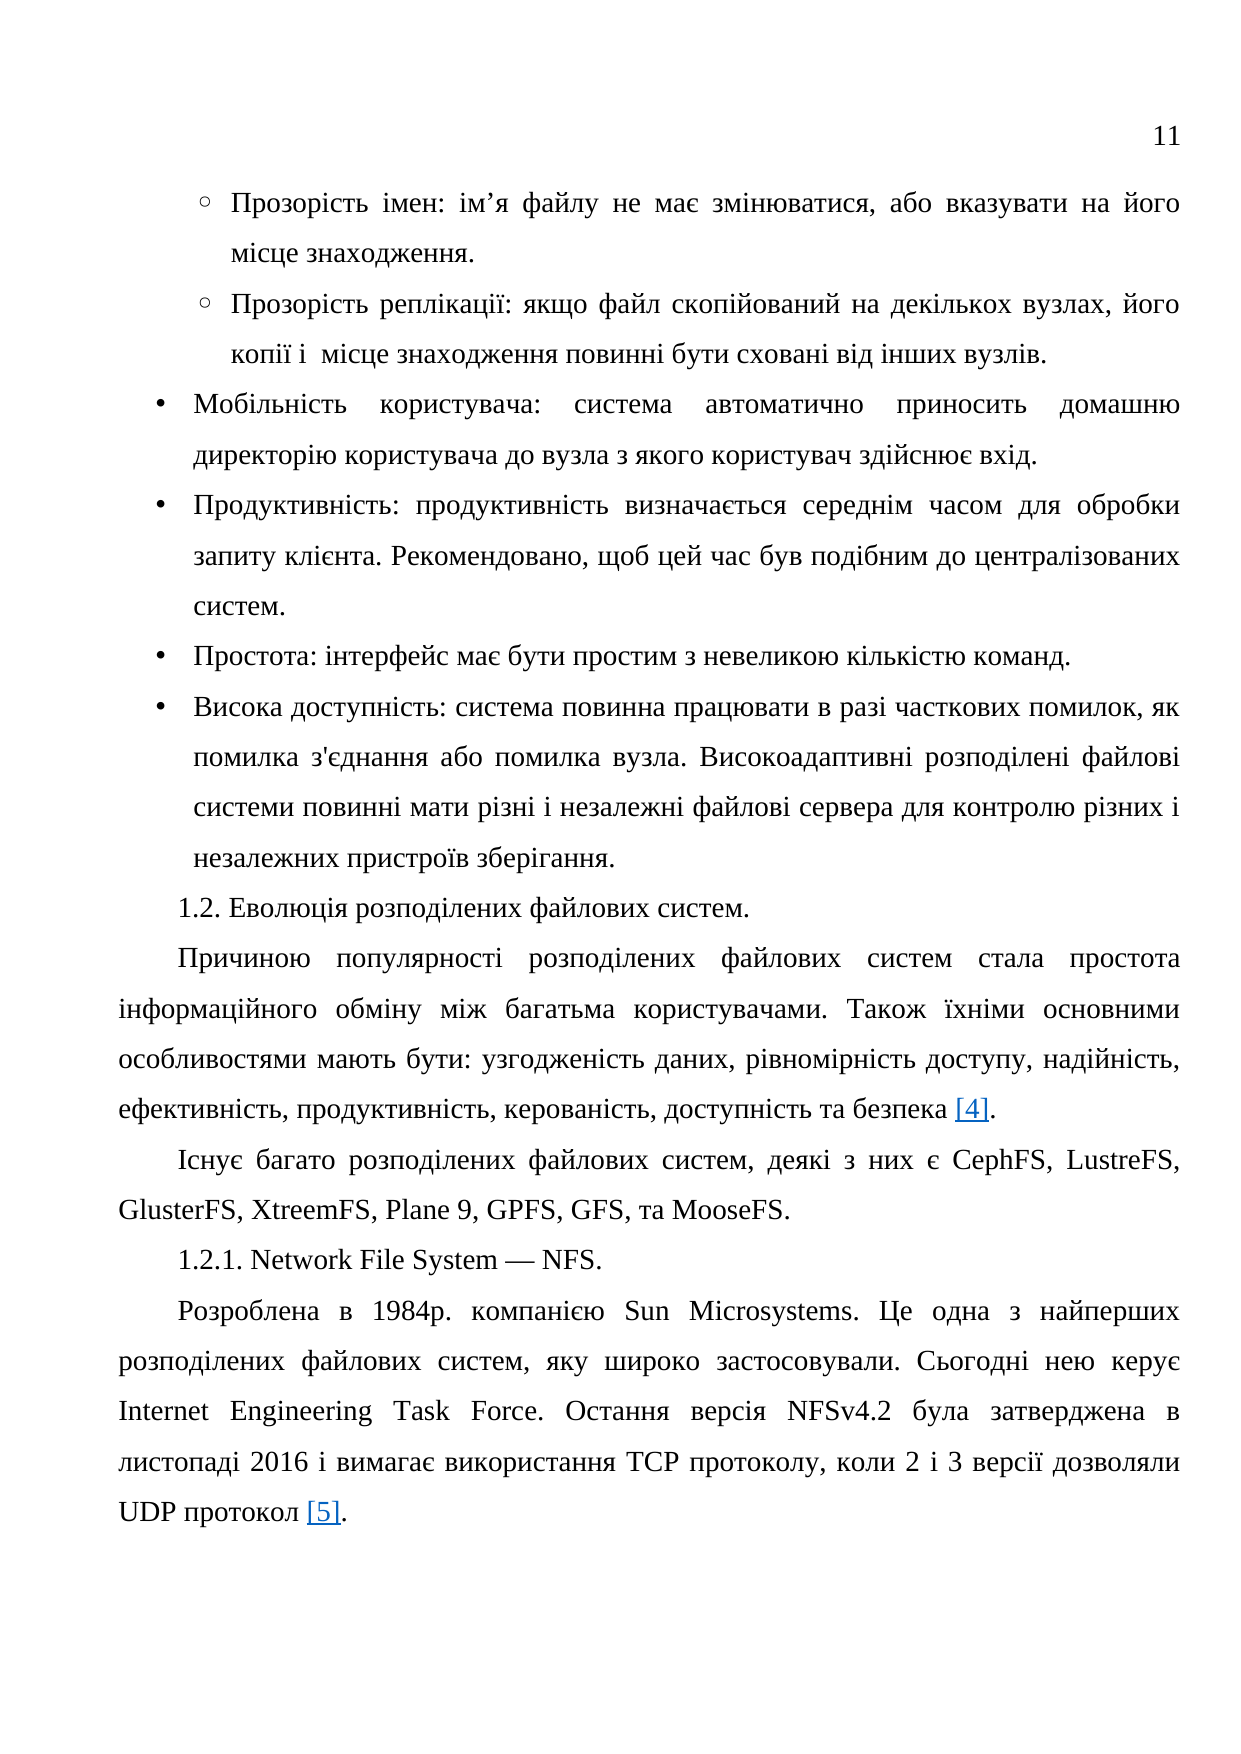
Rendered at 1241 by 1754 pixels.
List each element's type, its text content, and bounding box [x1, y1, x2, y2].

list Прозорість реплікації: якщо файл скопійований на декількох вузлах, його копії і місце знаходження повинні бути сховані від інших вузлів. [193, 286, 1181, 370]
text Існує багато розподілених файлових систем, деякі з них є CephFS, LustreFS, GlusterFS, XtreemFS, Plane 9, GPFS, GFS, та MooseFS. [118, 1142, 1181, 1226]
list Простота: інтерфейс має бути простим з невеликою кількістю команд. [156, 638, 1181, 672]
list Мобільність користувача: система автоматично приносить домашню директорію користувача до вузла з якого користувач здійснює вхід. [156, 387, 1181, 471]
subtitle 1.2. Еволюція розподілених файлових систем. [118, 890, 1181, 924]
text Причиною популярності розподілених файлових систем стала простота інформаційного обміну між багатьма користувачами. Також їхніми основними особливостями мають бути: узгодженість даних, рівномірність доступу, надійність, ефективність, продуктивність, керованість, доступність та безпека [4]. [118, 941, 1181, 1125]
subtitle 1.2.1. Network File System — NFS. [118, 1242, 1181, 1276]
list Висока доступність: система повинна працювати в разі часткових помилок, як помилка з'єднання або помилка вузла. Високоадаптивні розподілені файлові системи повинні мати різні і незалежні файлові сервера для контролю різних і незалежних пристроїв зберігання. [156, 689, 1181, 873]
text Розроблена в 1984р. компанією Sun Microsystems. Це одна з найперших розподілених файлових систем, яку широко застосовували. Сьогодні нею керує Internet Engineering Task Force. Остання версія NFSv4.2 була затверджена в листопаді 2016 і вимагає використання TCP протоколу, коли 2 і 3 версії дозволяли UDP протокол [5]. [118, 1293, 1181, 1527]
list Продуктивність: продуктивність визначається середнім часом для обробки запиту клієнта. Рекомендовано, щоб цей час був подібним до централізованих систем. [156, 487, 1181, 622]
list Прозорість імен: ім’я файлу не має змінюватися, або вказувати на його місце знаходження. [193, 185, 1181, 269]
